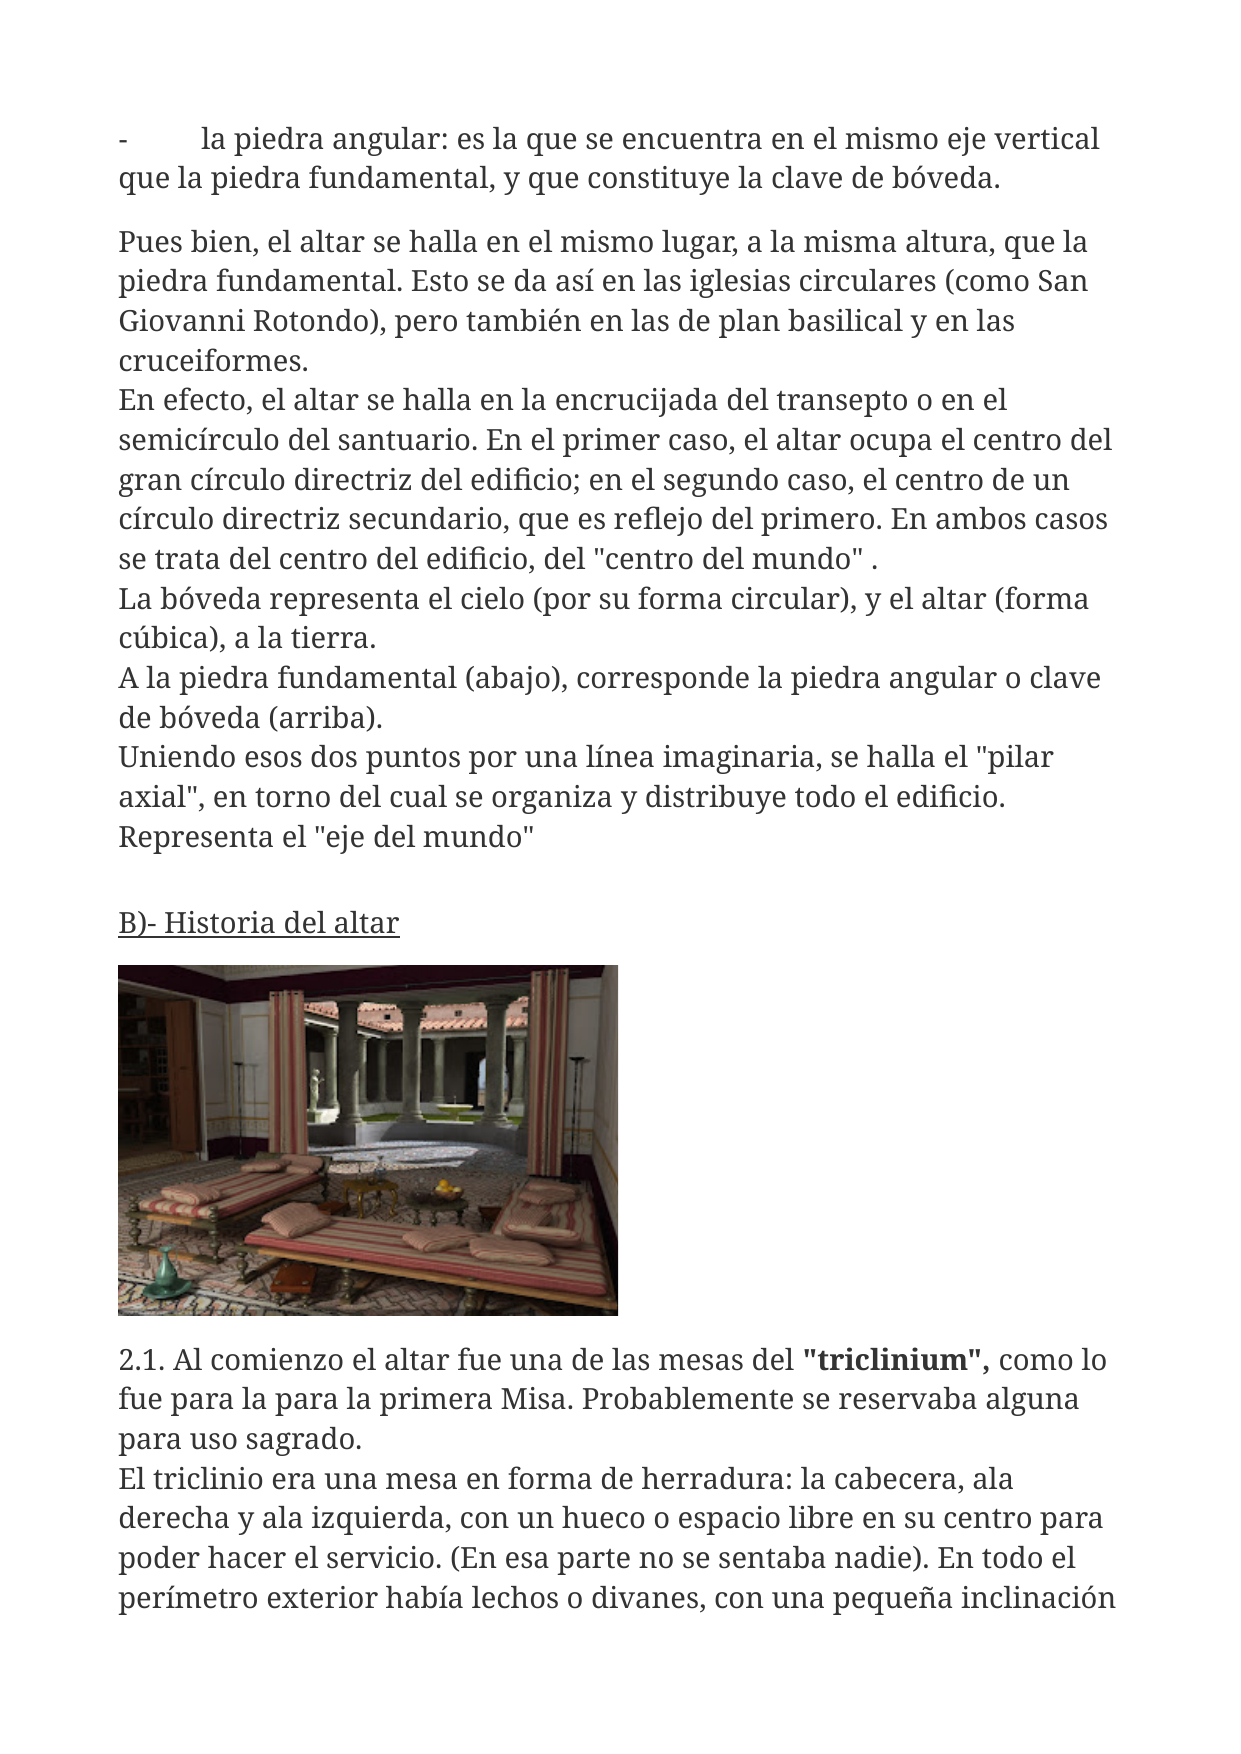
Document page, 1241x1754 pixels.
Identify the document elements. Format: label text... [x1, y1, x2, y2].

text El triclinio era una mesa en forma de herradura: la cabecera, ala derecha y ala izquierda, con un hueco o espacio libre en su centro para poder hacer el servicio. (En esa parte no se sentaba nadie). En todo el perímetro exterior había lechos o divanes, con una pequeña inclinación [118, 1458, 1122, 1617]
text A la piedra fundamental (abajo), corresponde la piedra angular o clave de bóveda (arriba). [118, 657, 1122, 737]
text En efecto, el altar se halla en la encrucijada del transepto o en el semicírculo del santuario. En el primer caso, el altar ocupa el centro del gran círculo directriz del edificio; en el segundo caso, el centro de un círculo directriz secundario, que es reflejo del primero. En ambos casos se trata del centro del edificio, del "centro del mundo" . [118, 379, 1122, 578]
text Pues bien, el altar se halla en el mismo lugar, a la misma altura, que la piedra fundamental. Esto se da así en las iglesias circulares (como San Giovanni Rotondo), pero también en las de plan basilical y en las cruceiformes. [118, 221, 1122, 379]
text B)- Historia del altar [118, 902, 1122, 942]
text La bóveda representa el cielo (por su forma circular), y el altar (forma cúbica), a la tierra. [118, 578, 1122, 657]
text Uniendo esos dos puntos por una línea imaginaria, se halla el "pilar axial", en torno del cual se organiza y distribuye todo el edificio. Representa el "eje del mundo" [118, 737, 1122, 856]
picture [118, 965, 619, 1316]
text 2.1. Al comienzo el altar fue una de las mesas del "triclinium", como lo fue para la para la primera Misa. Probablemente se reservaba alguna para uso sagrado. [118, 1339, 1122, 1458]
text - la piedra angular: es la que se encuentra en el mismo eje vertical que la piedra fundamental, y que constituye la clave de bóveda. [118, 118, 1122, 197]
